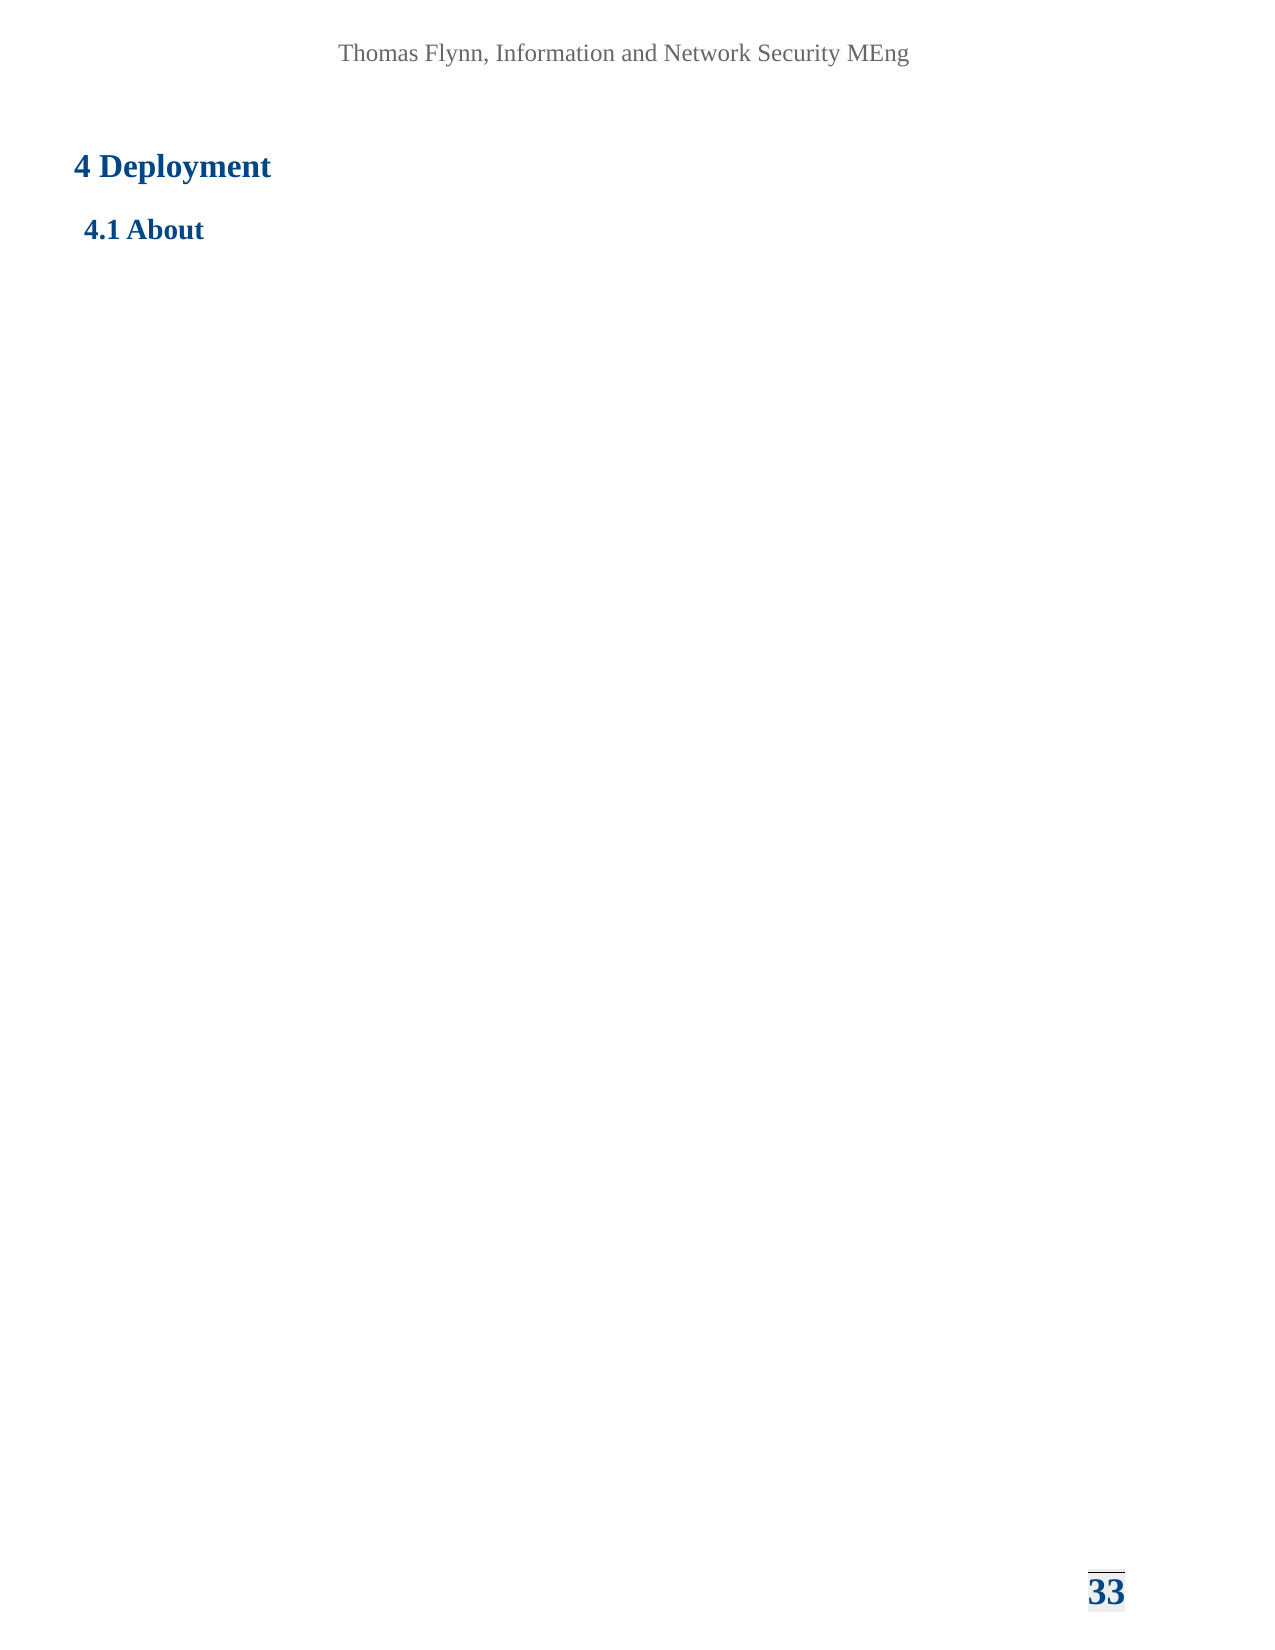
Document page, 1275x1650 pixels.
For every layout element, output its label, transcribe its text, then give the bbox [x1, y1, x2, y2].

subtitle 4.1 About [81, 212, 1125, 246]
subtitle 4 Deployment [74, 146, 1125, 184]
